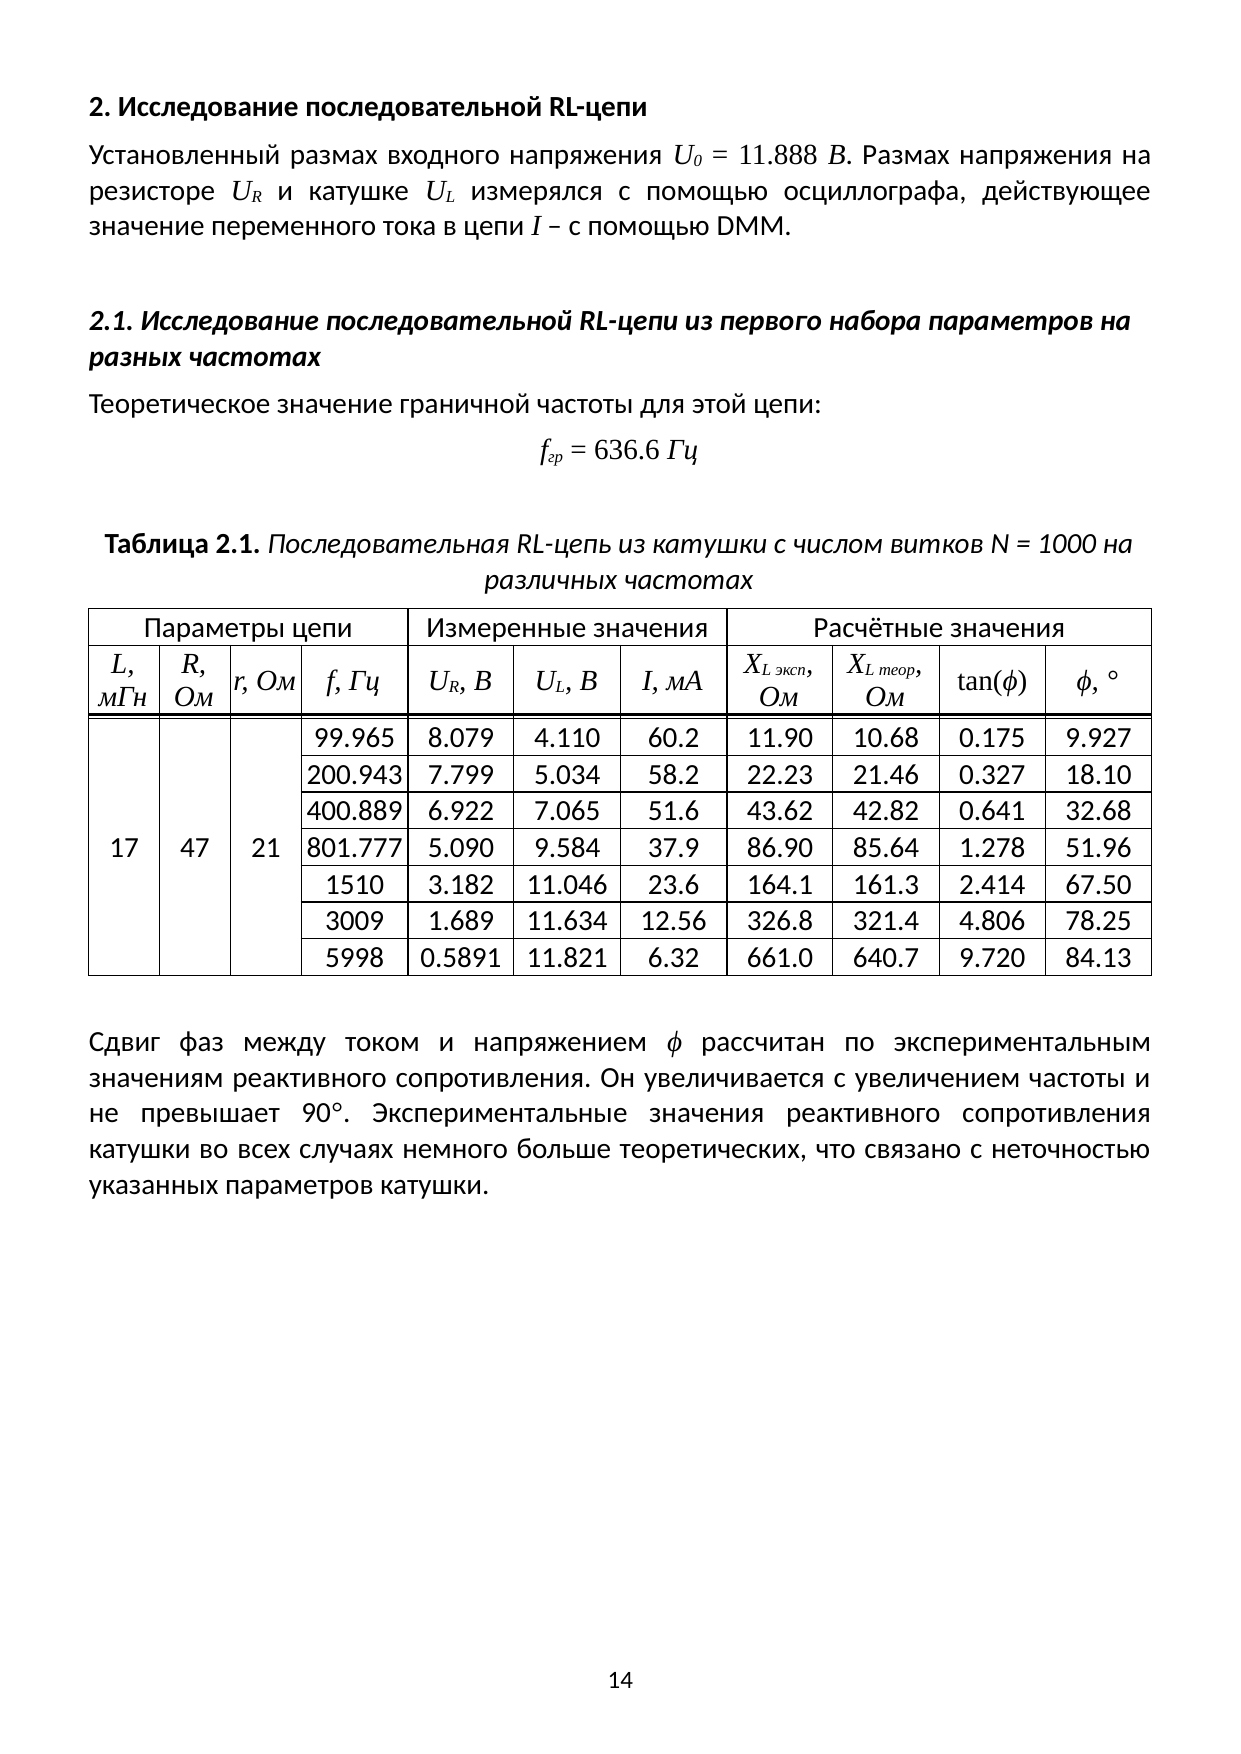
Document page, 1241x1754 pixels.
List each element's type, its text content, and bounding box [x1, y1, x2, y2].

table_cell 4.806 [940, 903, 1045, 938]
table_cell 37.9 [621, 829, 726, 865]
table_cell 6.922 [409, 793, 513, 828]
table_cell 801.777 [302, 829, 407, 865]
table_cell I, мА [621, 646, 726, 713]
table_cell 7.065 [514, 793, 620, 828]
table_cell 2.414 [940, 866, 1045, 901]
table_cell 60.2 [621, 719, 726, 755]
table_cell 0.175 [940, 719, 1045, 755]
table_cell 661.0 [728, 939, 832, 975]
table_cell 58.2 [621, 756, 726, 791]
table_cell 6.32 [621, 939, 726, 975]
table_cell UL, В [514, 646, 620, 713]
table_cell 21 [231, 719, 301, 975]
table_cell 51.6 [621, 793, 726, 828]
table_cell 18.10 [1046, 756, 1151, 791]
table_cell 1510 [302, 866, 407, 901]
text fгр = 636.6 Гц [88, 432, 1152, 466]
table_header Измеренные значения [409, 609, 726, 645]
table_cell 11.821 [514, 939, 620, 975]
table_cell 99.965 [302, 719, 407, 755]
table_cell XL теор, Ом [833, 646, 939, 713]
table_cell 200.943 [302, 756, 407, 791]
table_cell 7.799 [409, 756, 513, 791]
table_cell 78.25 [1046, 903, 1151, 938]
table_cell 640.7 [833, 939, 939, 975]
text Таблица 2.1. Последовательная RL-цепь из катушки с числом витков N = 1000 на различных частотах [88, 525, 1152, 596]
table_cell 1.278 [940, 829, 1045, 865]
table_cell XL эксп, Ом [728, 646, 832, 713]
table_cell 8.079 [409, 719, 513, 755]
table_cell 400.889 [302, 793, 407, 828]
table_cell 3.182 [409, 866, 513, 901]
table_cell tan(ϕ) [940, 646, 1045, 713]
table_cell 5.034 [514, 756, 620, 791]
subtitle 2. Исследование последовательной RL-цепи [88, 88, 1152, 124]
table_cell R, Ом [160, 646, 230, 713]
table_cell 0.327 [940, 756, 1045, 791]
table_cell 42.82 [833, 793, 939, 828]
table_cell 21.46 [833, 756, 939, 791]
table_cell 12.56 [621, 903, 726, 938]
table_cell 326.8 [728, 903, 832, 938]
table_header Параметры цепи [89, 609, 407, 645]
table_cell 10.68 [833, 719, 939, 755]
table_cell 9.720 [940, 939, 1045, 975]
table_cell 3009 [302, 903, 407, 938]
text Установленный размах входного напряжения U0 = 11.888 В. Размах напряжения на резисторе UR и катушке UL измерялся с помощью осциллографа, действующее значение переменного тока в цепи I – с помощью DMM. [88, 136, 1152, 243]
table_cell 11.634 [514, 903, 620, 938]
table_cell 5.090 [409, 829, 513, 865]
text Теоретическое значение граничной частоты для этой цепи: [88, 385, 1152, 421]
table_cell 4.110 [514, 719, 620, 755]
table_cell 23.6 [621, 866, 726, 901]
table_cell 9.584 [514, 829, 620, 865]
table_cell 43.62 [728, 793, 832, 828]
table_cell 51.96 [1046, 829, 1151, 865]
table_cell 17 [89, 719, 159, 975]
table_cell 67.50 [1046, 866, 1151, 901]
table_cell 164.1 [728, 866, 832, 901]
table_cell 1.689 [409, 903, 513, 938]
table_cell 84.13 [1046, 939, 1151, 975]
table_cell 11.046 [514, 866, 620, 901]
table_header Расчётные значения [728, 609, 1151, 645]
table_cell 9.927 [1046, 719, 1151, 755]
table_cell 0.5891 [409, 939, 513, 975]
table_cell L, мГн [89, 646, 159, 713]
table_cell ϕ, ° [1046, 646, 1151, 713]
table_cell 32.68 [1046, 793, 1151, 828]
table_cell UR, В [409, 646, 513, 713]
subtitle 2.1. Исследование последовательной RL-цепи из первого набора параметров на разных частотах [88, 302, 1152, 373]
table_cell r, Ом [231, 646, 301, 713]
table_cell 11.90 [728, 719, 832, 755]
table_cell 161.3 [833, 866, 939, 901]
table_cell 47 [160, 719, 230, 975]
table_cell f, Гц [302, 646, 407, 713]
text Сдвиг фаз между током и напряжением ϕ рассчитан по экспериментальным значениям реактивного сопротивления. Он увеличивается с увеличением частоты и не превышает 90°. Экспериментальные значения реактивного сопротивления катушки во всех случаях немного больше теоретических, что связано с неточностью указанных параметров катушки. [88, 1023, 1152, 1201]
table_cell 0.641 [940, 793, 1045, 828]
table_cell 86.90 [728, 829, 832, 865]
table_cell 5998 [302, 939, 407, 975]
table_cell 85.64 [833, 829, 939, 865]
table_cell 321.4 [833, 903, 939, 938]
table_cell 22.23 [728, 756, 832, 791]
